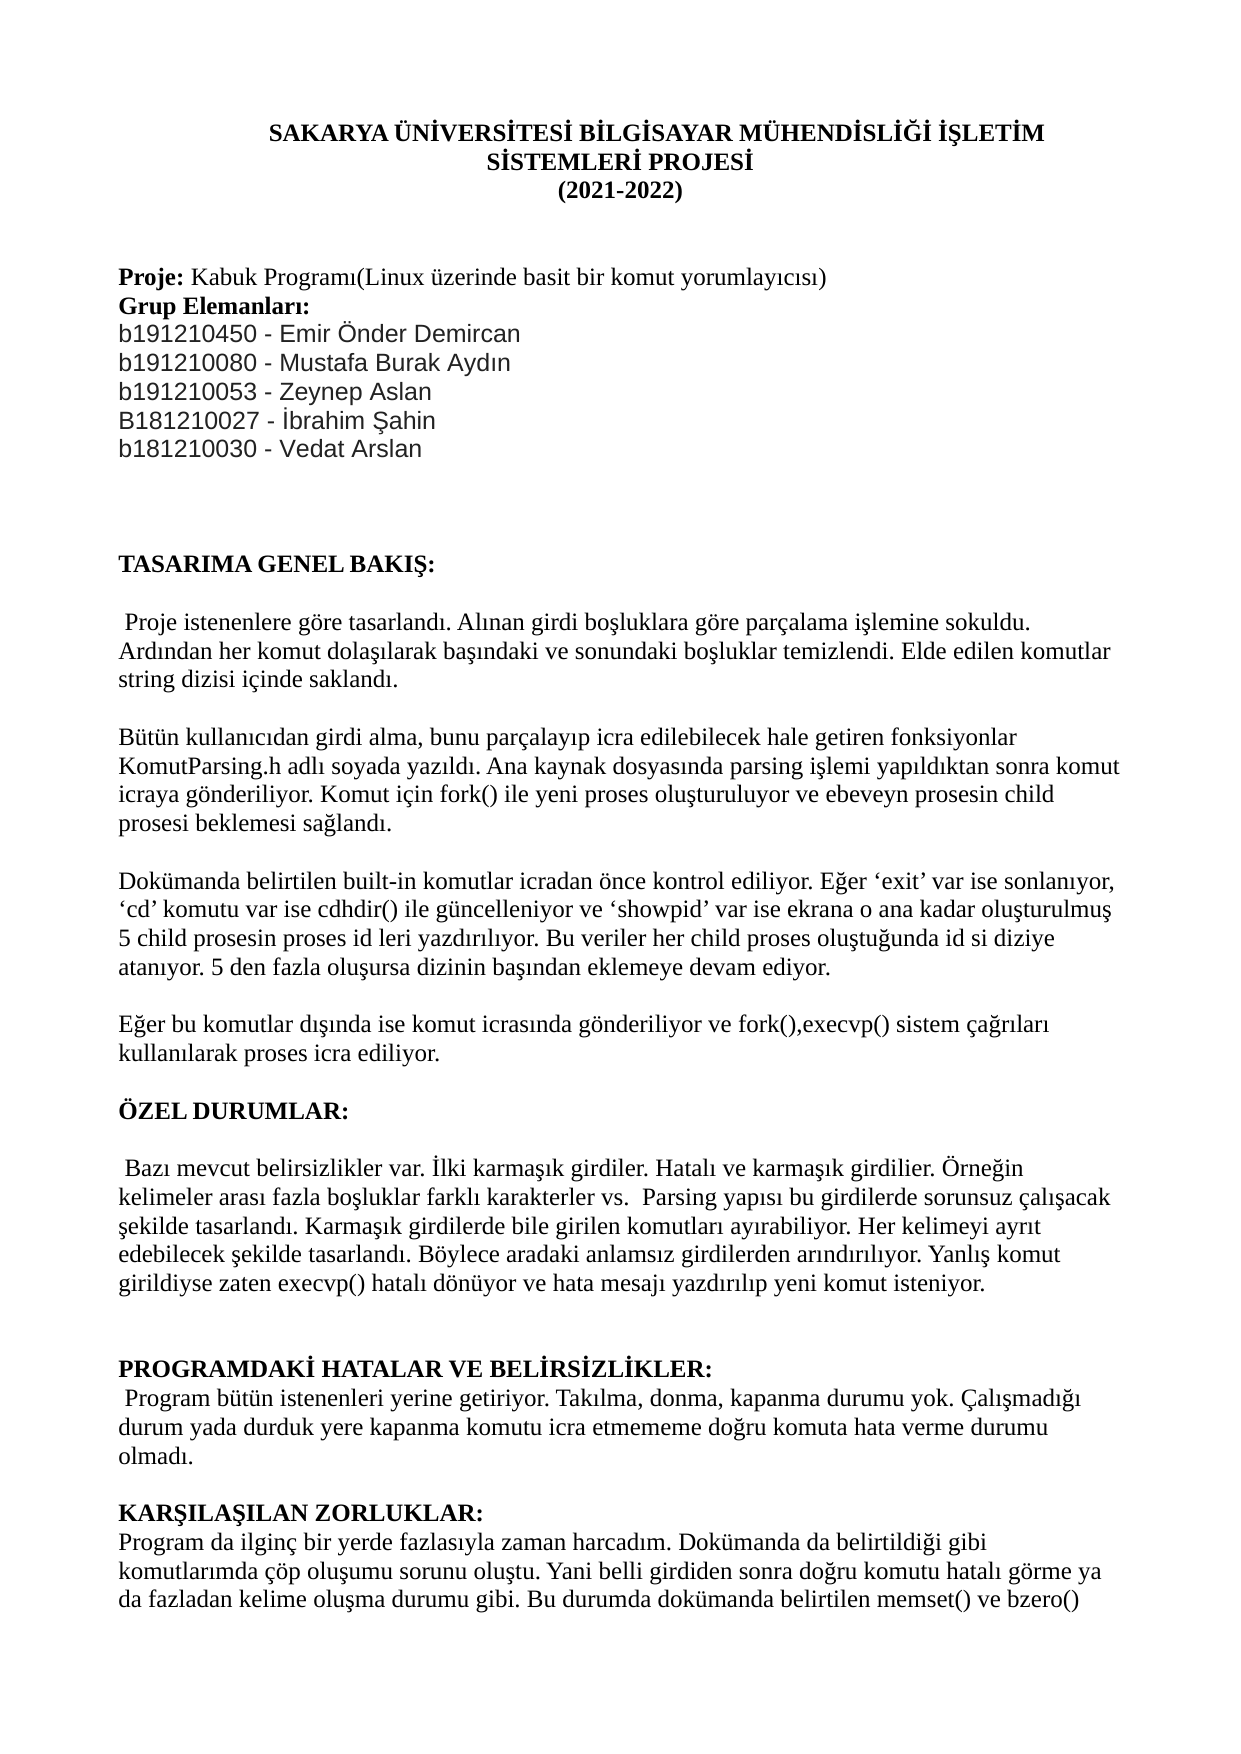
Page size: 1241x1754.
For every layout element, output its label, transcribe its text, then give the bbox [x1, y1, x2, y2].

text SAKARYA ÜNİVERSİTESİ BİLGİSAYAR MÜHENDİSLİĞİ İŞLETİM SİSTEMLERİ PROJESİ [118, 118, 1122, 176]
text PROGRAMDAKİ HATALAR VE BELİRSİZLİKLER: [118, 1354, 1122, 1383]
text B181210027 - İbrahim Şahin [118, 406, 1122, 434]
text b191210080 - Mustafa Burak Aydın [118, 348, 1122, 377]
text Eğer bu komutlar dışında ise komut icrasında gönderiliyor ve fork(),execvp() sistem çağrıları kullanılarak proses icra ediliyor. [118, 1009, 1122, 1067]
text Dokümanda belirtilen built-in komutlar icradan önce kontrol ediliyor. Eğer ‘exit’ var ise sonlanıyor, ‘cd’ komutu var ise cdhdir() ile güncelleniyor ve ‘showpid’ var ise ekrana o ana kadar oluşturulmuş 5 child prosesin proses id leri yazdırılıyor. Bu veriler her child proses oluştuğunda id si diziye atanıyor. 5 den fazla oluşursa dizinin başından eklemeye devam ediyor. [118, 866, 1122, 981]
text Grup Elemanları: [118, 291, 1122, 319]
text (2021-2022) [118, 176, 1122, 204]
text Program da ilginç bir yerde fazlasıyla zaman harcadım. Dokümanda da belirtildiği gibi komutlarımda çöp oluşumu sorunu oluştu. Yani belli girdiden sonra doğru komutu hatalı görme ya da fazladan kelime oluşma durumu gibi. Bu durumda dokümanda belirtilen memset() ve bzero() [118, 1527, 1122, 1613]
text Proje istenenlere göre tasarlandı. Alınan girdi boşluklara göre parçalama işlemine sokuldu. Ardından her komut dolaşılarak başındaki ve sonundaki boşluklar temizlendi. Elde edilen komutlar string dizisi içinde saklandı. [118, 607, 1122, 693]
text TASARIMA GENEL BAKIŞ: [118, 549, 1122, 578]
text b191210450 - Emir Önder Demircan [118, 319, 1122, 348]
text Proje: Kabuk Programı(Linux üzerinde basit bir komut yorumlayıcısı) [118, 262, 1122, 291]
text ÖZEL DURUMLAR: [118, 1096, 1122, 1124]
text Bazı mevcut belirsizlikler var. İlki karmaşık girdiler. Hatalı ve karmaşık girdilier. Örneğin kelimeler arası fazla boşluklar farklı karakterler vs. Parsing yapısı bu girdilerde sorunsuz çalışacak şekilde tasarlandı. Karmaşık girdilerde bile girilen komutları ayırabiliyor. Her kelimeyi ayrıt edebilecek şekilde tasarlandı. Böylece aradaki anlamsız girdilerden arındırılıyor. Yanlış komut girildiyse zaten execvp() hatalı dönüyor ve hata mesajı yazdırılıp yeni komut isteniyor. [118, 1153, 1122, 1297]
text b181210030 - Vedat Arslan [118, 434, 1122, 463]
text b191210053 - Zeynep Aslan [118, 377, 1122, 406]
text Program bütün istenenleri yerine getiriyor. Takılma, donma, kapanma durumu yok. Çalışmadığı durum yada durduk yere kapanma komutu icra etmememe doğru komuta hata verme durumu olmadı. [118, 1383, 1122, 1469]
text Bütün kullanıcıdan girdi alma, bunu parçalayıp icra edilebilecek hale getiren fonksiyonlar KomutParsing.h adlı soyada yazıldı. Ana kaynak dosyasında parsing işlemi yapıldıktan sonra komut icraya gönderiliyor. Komut için fork() ile yeni proses oluşturuluyor ve ebeveyn prosesin child prosesi beklemesi sağlandı. [118, 722, 1122, 837]
text KARŞILAŞILAN ZORLUKLAR: [118, 1498, 1122, 1527]
